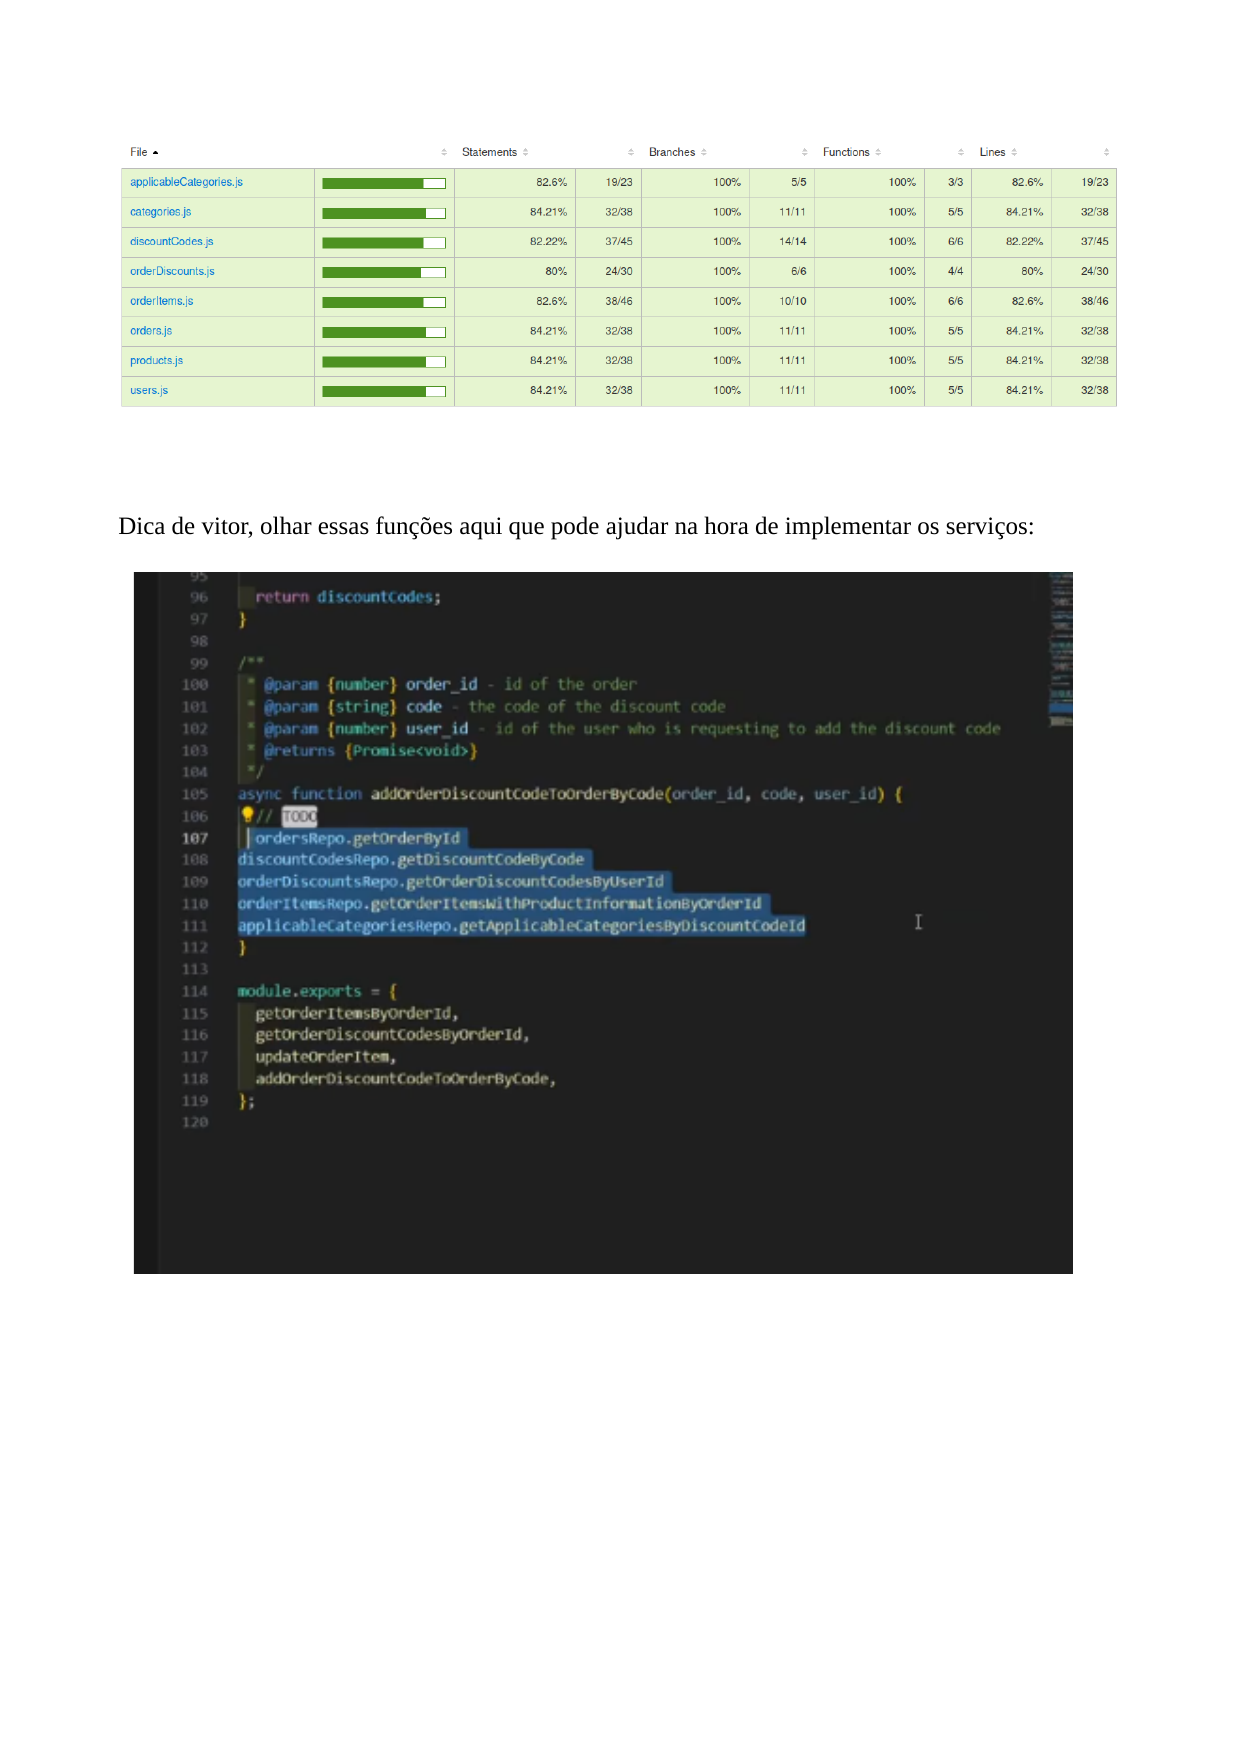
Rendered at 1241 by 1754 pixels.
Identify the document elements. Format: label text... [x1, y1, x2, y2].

text Dica de vitor, olhar essas funções aqui que pode ajudar na hora de implementar os serviços: [118, 511, 1122, 540]
picture [118, 133, 1123, 425]
picture [133, 572, 1073, 1274]
